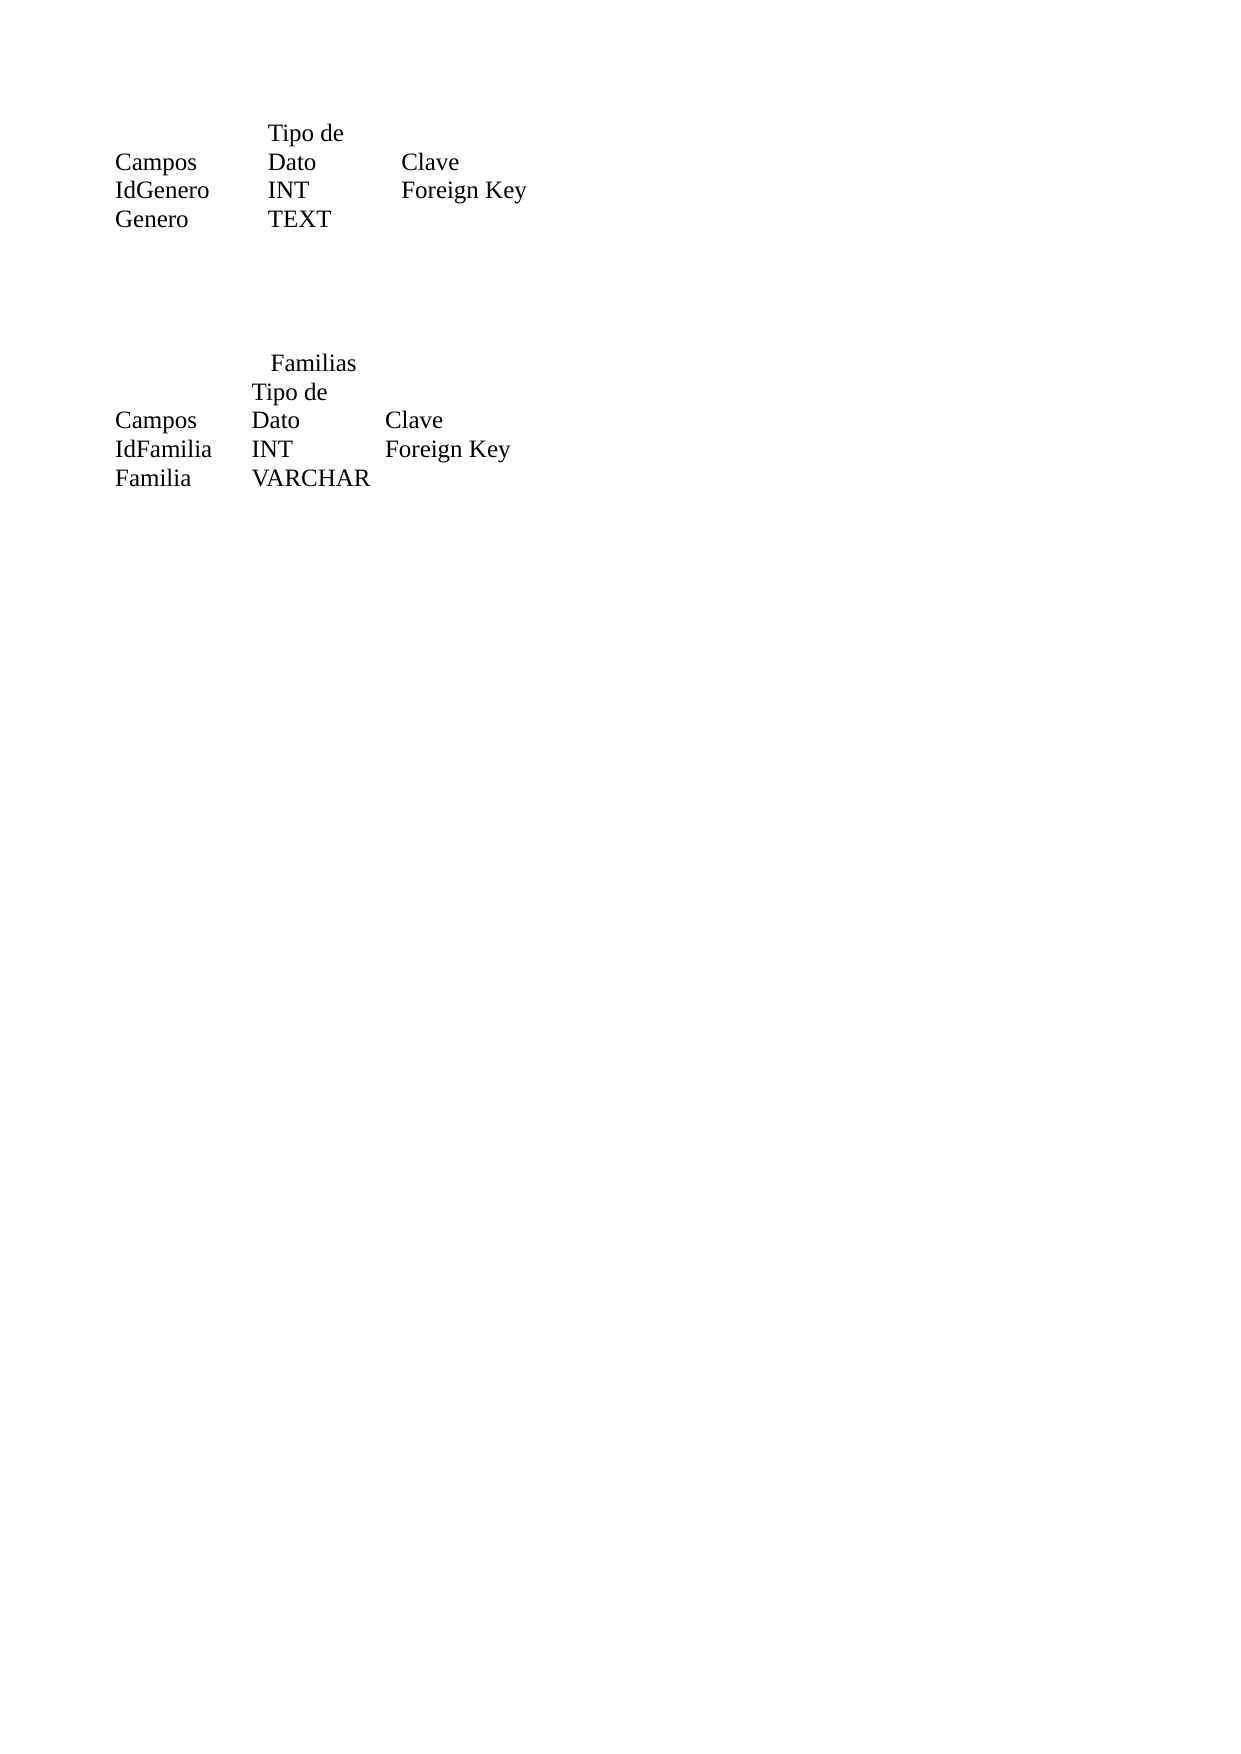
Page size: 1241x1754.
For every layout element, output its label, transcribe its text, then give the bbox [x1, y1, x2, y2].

table_cell Familia [112, 463, 248, 492]
table_cell INT [248, 434, 382, 463]
table_cell IdGenero [112, 176, 264, 204]
table_cell Clave [382, 377, 515, 434]
table_cell Genero [112, 204, 264, 233]
table_cell Foreign Key [382, 434, 515, 463]
table_cell INT [265, 176, 398, 204]
table_cell Campos [112, 118, 264, 176]
table_cell TEXT [265, 204, 398, 233]
table_cell VARCHAR [248, 463, 382, 492]
table_cell [382, 463, 515, 492]
table_cell Foreign Key [398, 176, 531, 204]
table_cell Campos [112, 377, 248, 434]
table_cell Tipo de Dato [248, 377, 382, 434]
table_cell Tipo de Dato [265, 118, 398, 176]
table_cell [398, 204, 531, 233]
table_cell Clave [398, 118, 531, 176]
table_header Familias [112, 348, 515, 377]
table_cell IdFamilia [112, 434, 248, 463]
